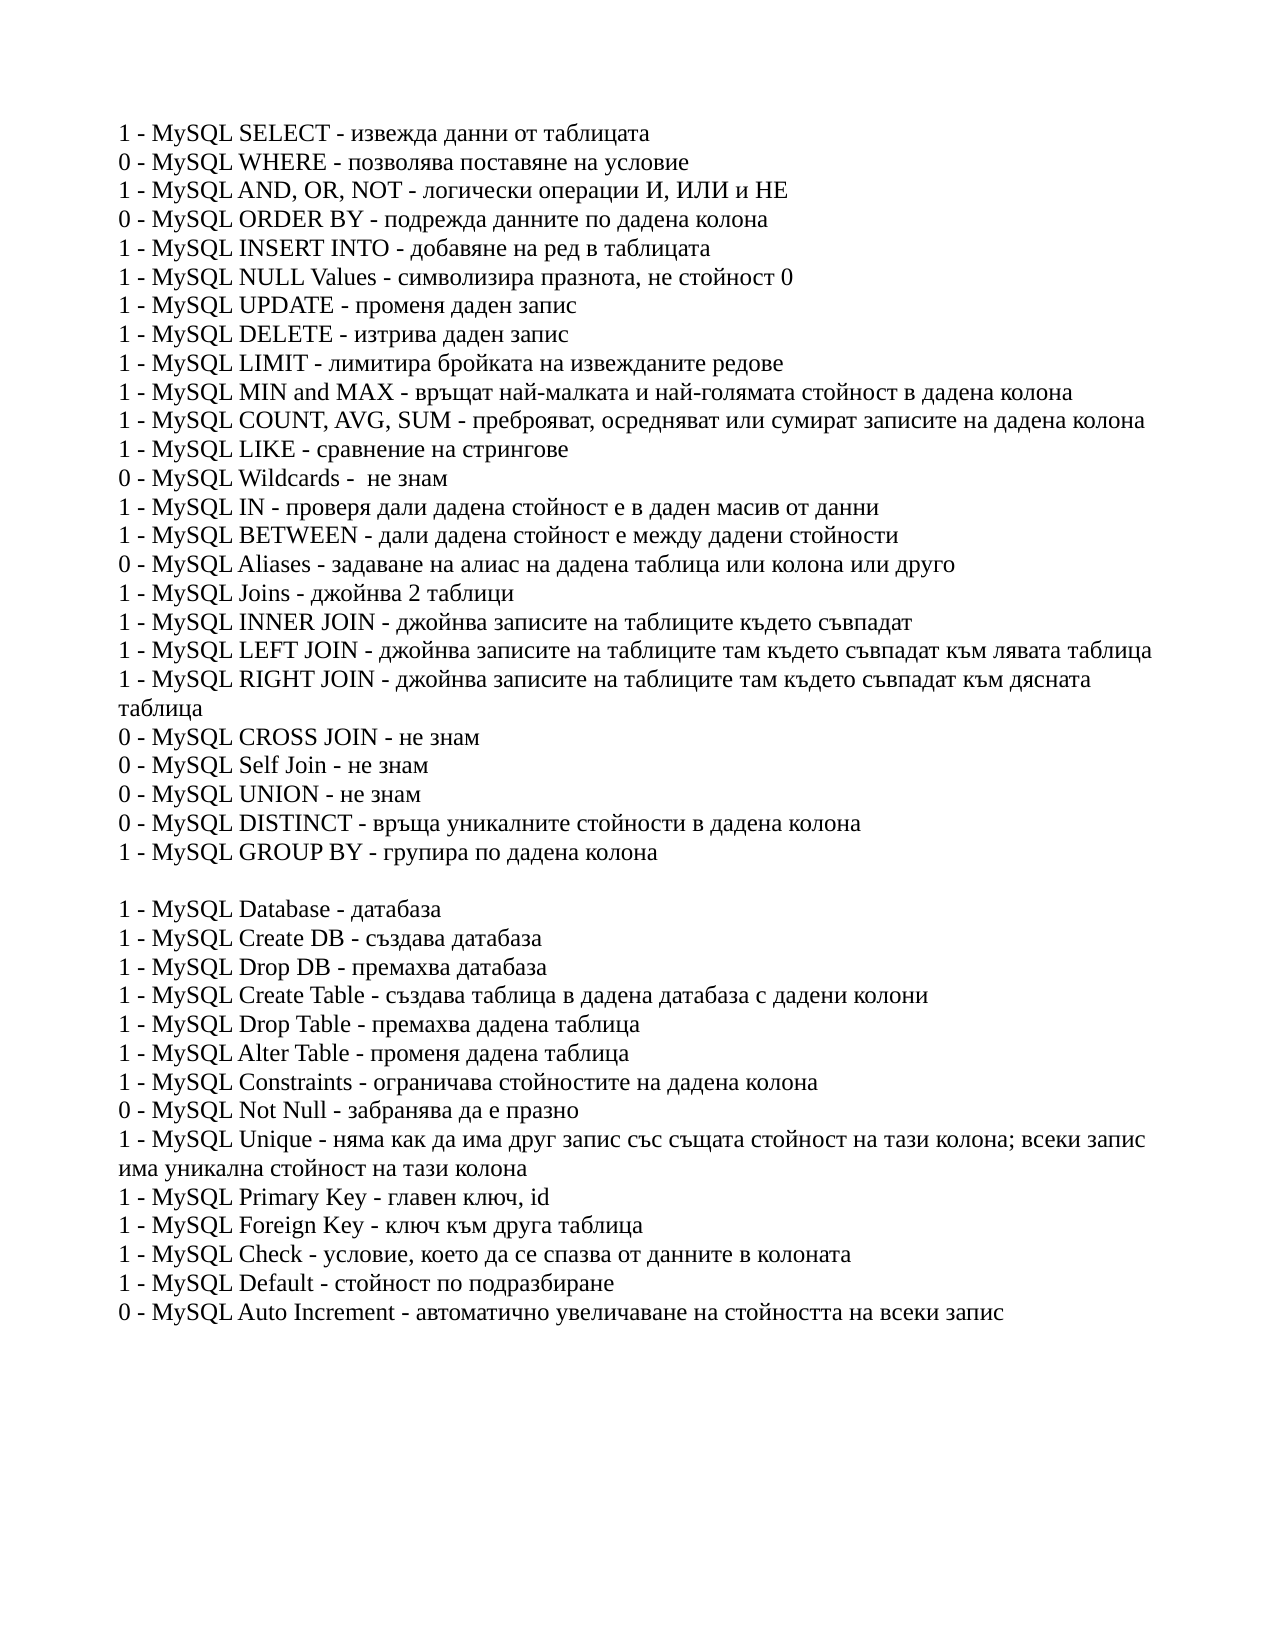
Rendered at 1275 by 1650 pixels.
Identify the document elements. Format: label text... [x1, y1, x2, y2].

text 0 - MySQL Aliases - задаване на алиас на дадена таблица или колона или друго [118, 549, 1157, 578]
text 1 - MySQL Alter Table - променя дадена таблица [118, 1038, 1157, 1067]
text 1 - MySQL COUNT, AVG, SUM - преброяват, осредняват или сумират записите на дадена колона [118, 406, 1157, 434]
text 0 - MySQL Auto Increment - автоматично увеличаване на стойността на всеки запис [118, 1297, 1157, 1326]
text 1 - MySQL INSERT INTO - добавяне на ред в таблицата [118, 233, 1157, 262]
text 1 - MySQL Drop Table - премахва дадена таблица [118, 1009, 1157, 1038]
text 1 - MySQL AND, OR, NOT - логически операции И, ИЛИ и НЕ [118, 176, 1157, 204]
text 1 - MySQL INNER JOIN - джойнва записите на таблиците където съвпадат [118, 607, 1157, 636]
text 1 - MySQL Check - условие, което да се спазва от данните в колоната [118, 1239, 1157, 1268]
text 1 - MySQL Joins - джойнва 2 таблици [118, 578, 1157, 607]
text 1 - MySQL Create Table - създава таблица в дадена датабаза с дадени колони [118, 981, 1157, 1009]
text 1 - MySQL Create DB - създава датабаза [118, 923, 1157, 952]
text 1 - MySQL Primary Key - главен ключ, id [118, 1182, 1157, 1211]
text 1 - MySQL LEFT JOIN - джойнва записите на таблиците там където съвпадат към лявата таблица [118, 636, 1157, 664]
text 0 - MySQL WHERE - позволява поставяне на условие [118, 147, 1157, 176]
text 0 - MySQL Self Join - не знам [118, 751, 1157, 779]
text 1 - MySQL LIKE - сравнение на стрингове [118, 434, 1157, 463]
text 1 - MySQL Constraints - ограничава стойностите на дадена колона [118, 1067, 1157, 1096]
text 1 - MySQL SELECT - извежда данни от таблицата [118, 118, 1157, 147]
text 0 - MySQL Not Null - забранява да е празно [118, 1096, 1157, 1124]
text 1 - MySQL MIN and MAX - връщат най-малката и най-голямата стойност в дадена колона [118, 377, 1157, 406]
text 0 - MySQL UNION - не знам [118, 779, 1157, 808]
text 1 - MySQL BETWEEN - дали дадена стойност е между дадени стойности [118, 521, 1157, 549]
text 1 - MySQL UPDATE - променя даден запис [118, 291, 1157, 319]
text 1 - MySQL IN - проверя дали дадена стойност е в даден масив от данни [118, 492, 1157, 521]
text 1 - MySQL LIMIT - лимитира бройката на извежданите редове [118, 348, 1157, 377]
text 1 - MySQL NULL Values - символизира празнота, не стойност 0 [118, 262, 1157, 291]
text 1 - MySQL Default - стойност по подразбиране [118, 1268, 1157, 1297]
text 0 - MySQL DISTINCT - връща уникалните стойности в дадена колона [118, 808, 1157, 837]
text 0 - MySQL ORDER BY - подрежда данните по дадена колона [118, 204, 1157, 233]
text 0 - MySQL Wildcards - не знам [118, 463, 1157, 492]
text 1 - MySQL Database - датабаза [118, 894, 1157, 923]
text 1 - MySQL DELETE - изтрива даден запис [118, 319, 1157, 348]
text 1 - MySQL Unique - няма как да има друг запис със същата стойност на тази колона; всеки запис има уникална стойност на тази колона [118, 1124, 1157, 1182]
text 1 - MySQL Foreign Key - ключ към друга таблица [118, 1211, 1157, 1239]
text 0 - MySQL CROSS JOIN - не знам [118, 722, 1157, 751]
text 1 - MySQL RIGHT JOIN - джойнва записите на таблиците там където съвпадат към дясната таблица [118, 664, 1157, 722]
text 1 - MySQL GROUP BY - групира по дадена колона [118, 837, 1157, 866]
text 1 - MySQL Drop DB - премахва датабаза [118, 952, 1157, 981]
